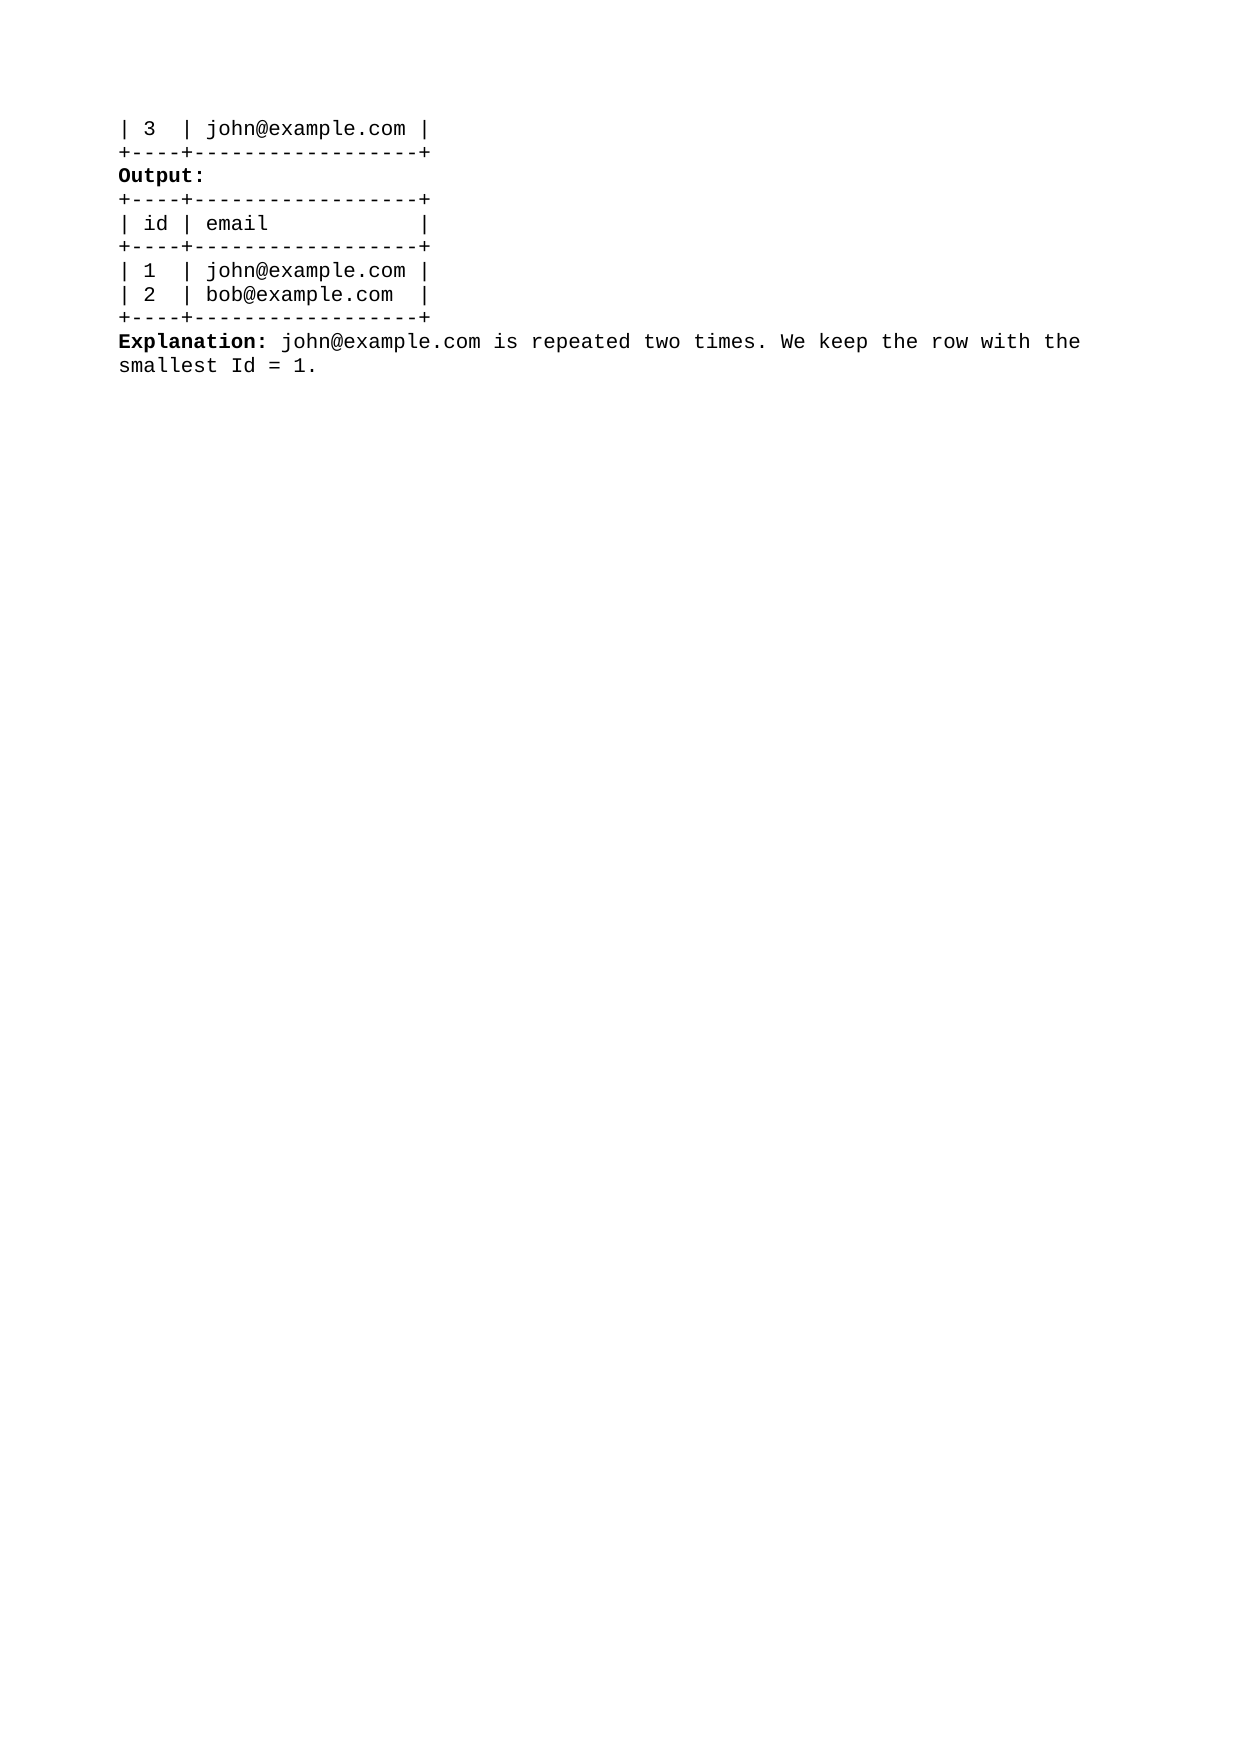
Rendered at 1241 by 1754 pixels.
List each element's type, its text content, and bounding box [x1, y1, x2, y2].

text | 3 | john@example.com | [118, 118, 1122, 142]
text | 1 | john@example.com | [118, 260, 1122, 284]
text | id | email | [118, 213, 1122, 236]
text +----+------------------+ [118, 236, 1122, 260]
text Output: [118, 165, 1122, 189]
text | 2 | bob@example.com | [118, 284, 1122, 307]
text +----+------------------+ [118, 307, 1122, 331]
text Explanation: john@example.com is repeated two times. We keep the row with the smallest Id = 1. [118, 331, 1122, 378]
text +----+------------------+ [118, 142, 1122, 165]
text +----+------------------+ [118, 189, 1122, 213]
